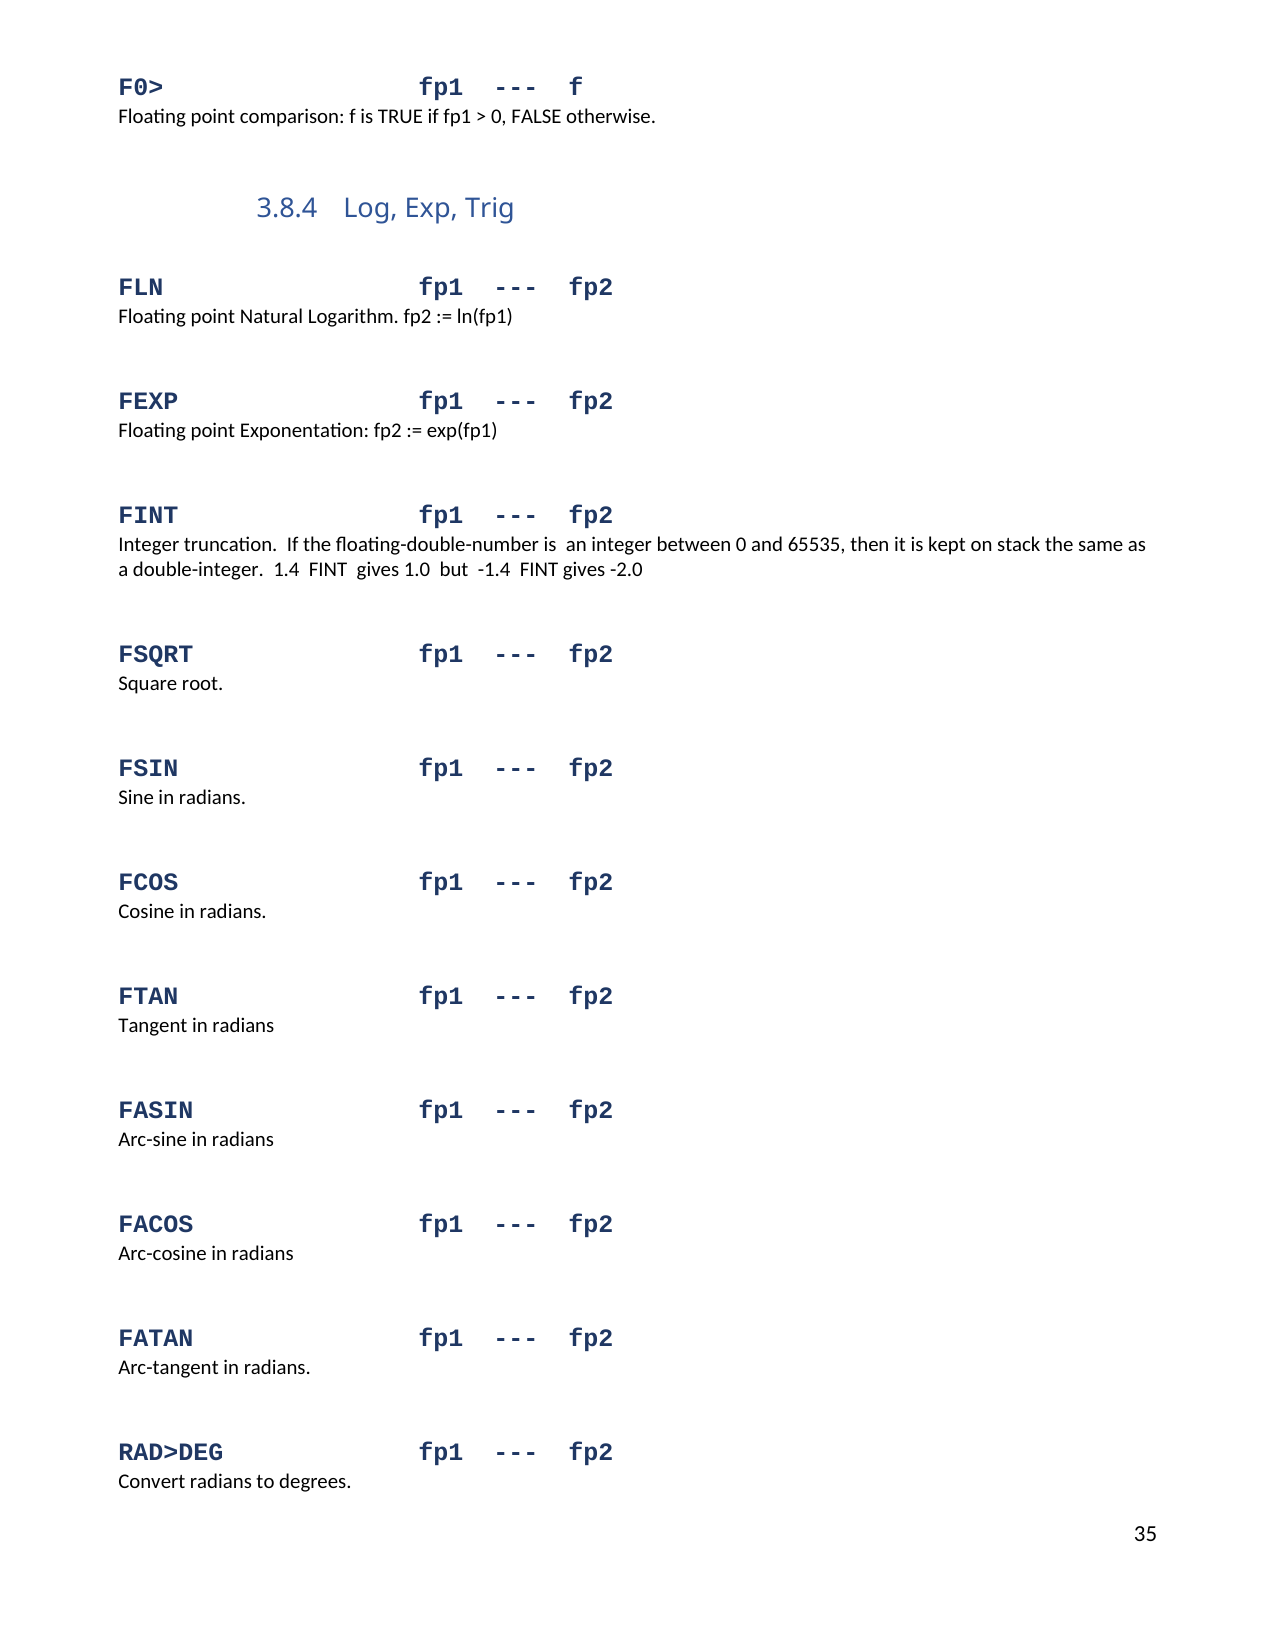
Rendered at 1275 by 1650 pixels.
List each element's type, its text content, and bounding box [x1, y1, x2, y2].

text Convert radians to degrees. [118, 1468, 1157, 1493]
subtitle FCOS fp1 --- fp2 [118, 870, 1157, 898]
text Sine in radians. [118, 784, 1157, 810]
subtitle F0> fp1 --- f [118, 75, 1157, 103]
subtitle FTAN fp1 --- fp2 [118, 984, 1157, 1012]
text Square root. [118, 670, 1157, 696]
text Floating point comparison: f is TRUE if fp1 > 0, FALSE otherwise. [118, 103, 1157, 129]
text Floating point Exponentation: fp2 := exp(fp1) [118, 417, 1157, 442]
subtitle FLN fp1 --- fp2 [118, 275, 1157, 303]
subtitle RAD>DEG fp1 --- fp2 [118, 1440, 1157, 1468]
subtitle FSIN fp1 --- fp2 [118, 756, 1157, 784]
subtitle FATAN fp1 --- fp2 [118, 1326, 1157, 1354]
subtitle FACOS fp1 --- fp2 [118, 1212, 1157, 1240]
text Cosine in radians. [118, 898, 1157, 924]
text Arc-sine in radians [118, 1126, 1157, 1152]
subtitle Log, Exp, Trig [324, 189, 1157, 226]
text Tangent in radians [118, 1012, 1157, 1038]
subtitle FEXP fp1 --- fp2 [118, 389, 1157, 417]
subtitle FINT fp1 --- fp2 [118, 503, 1157, 531]
subtitle FSQRT fp1 --- fp2 [118, 642, 1157, 670]
text Arc-cosine in radians [118, 1240, 1157, 1266]
text Floating point Natural Logarithm. fp2 := ln(fp1) [118, 303, 1157, 328]
subtitle FASIN fp1 --- fp2 [118, 1098, 1157, 1126]
text Integer truncation. If the floating-double-number is an integer between 0 and 65535, then it is kept on stack the same as a double-integer. 1.4 FINT gives 1.0 but -1.4 FINT gives -2.0 [118, 531, 1157, 582]
text Arc-tangent in radians. [118, 1354, 1157, 1379]
